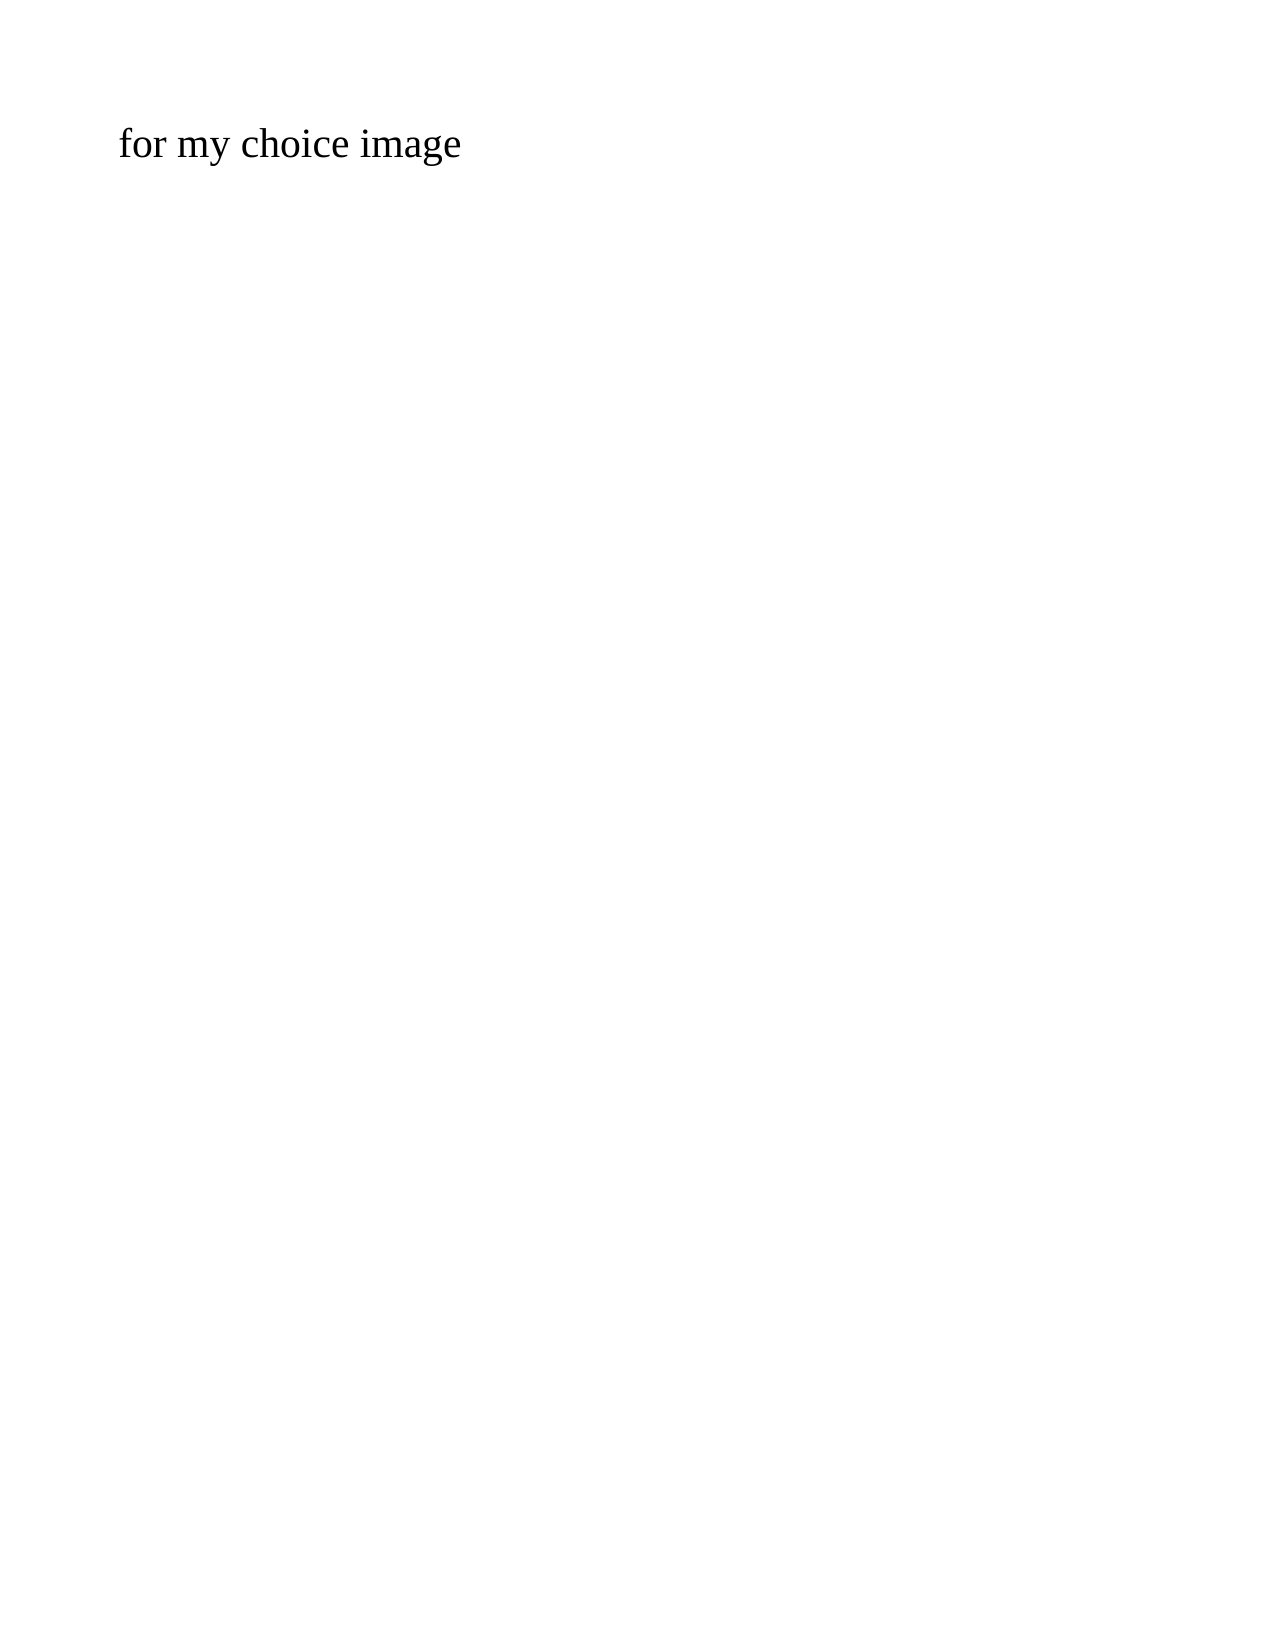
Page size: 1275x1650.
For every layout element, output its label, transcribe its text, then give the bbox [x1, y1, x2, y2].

text for my choice image [118, 118, 1157, 166]
